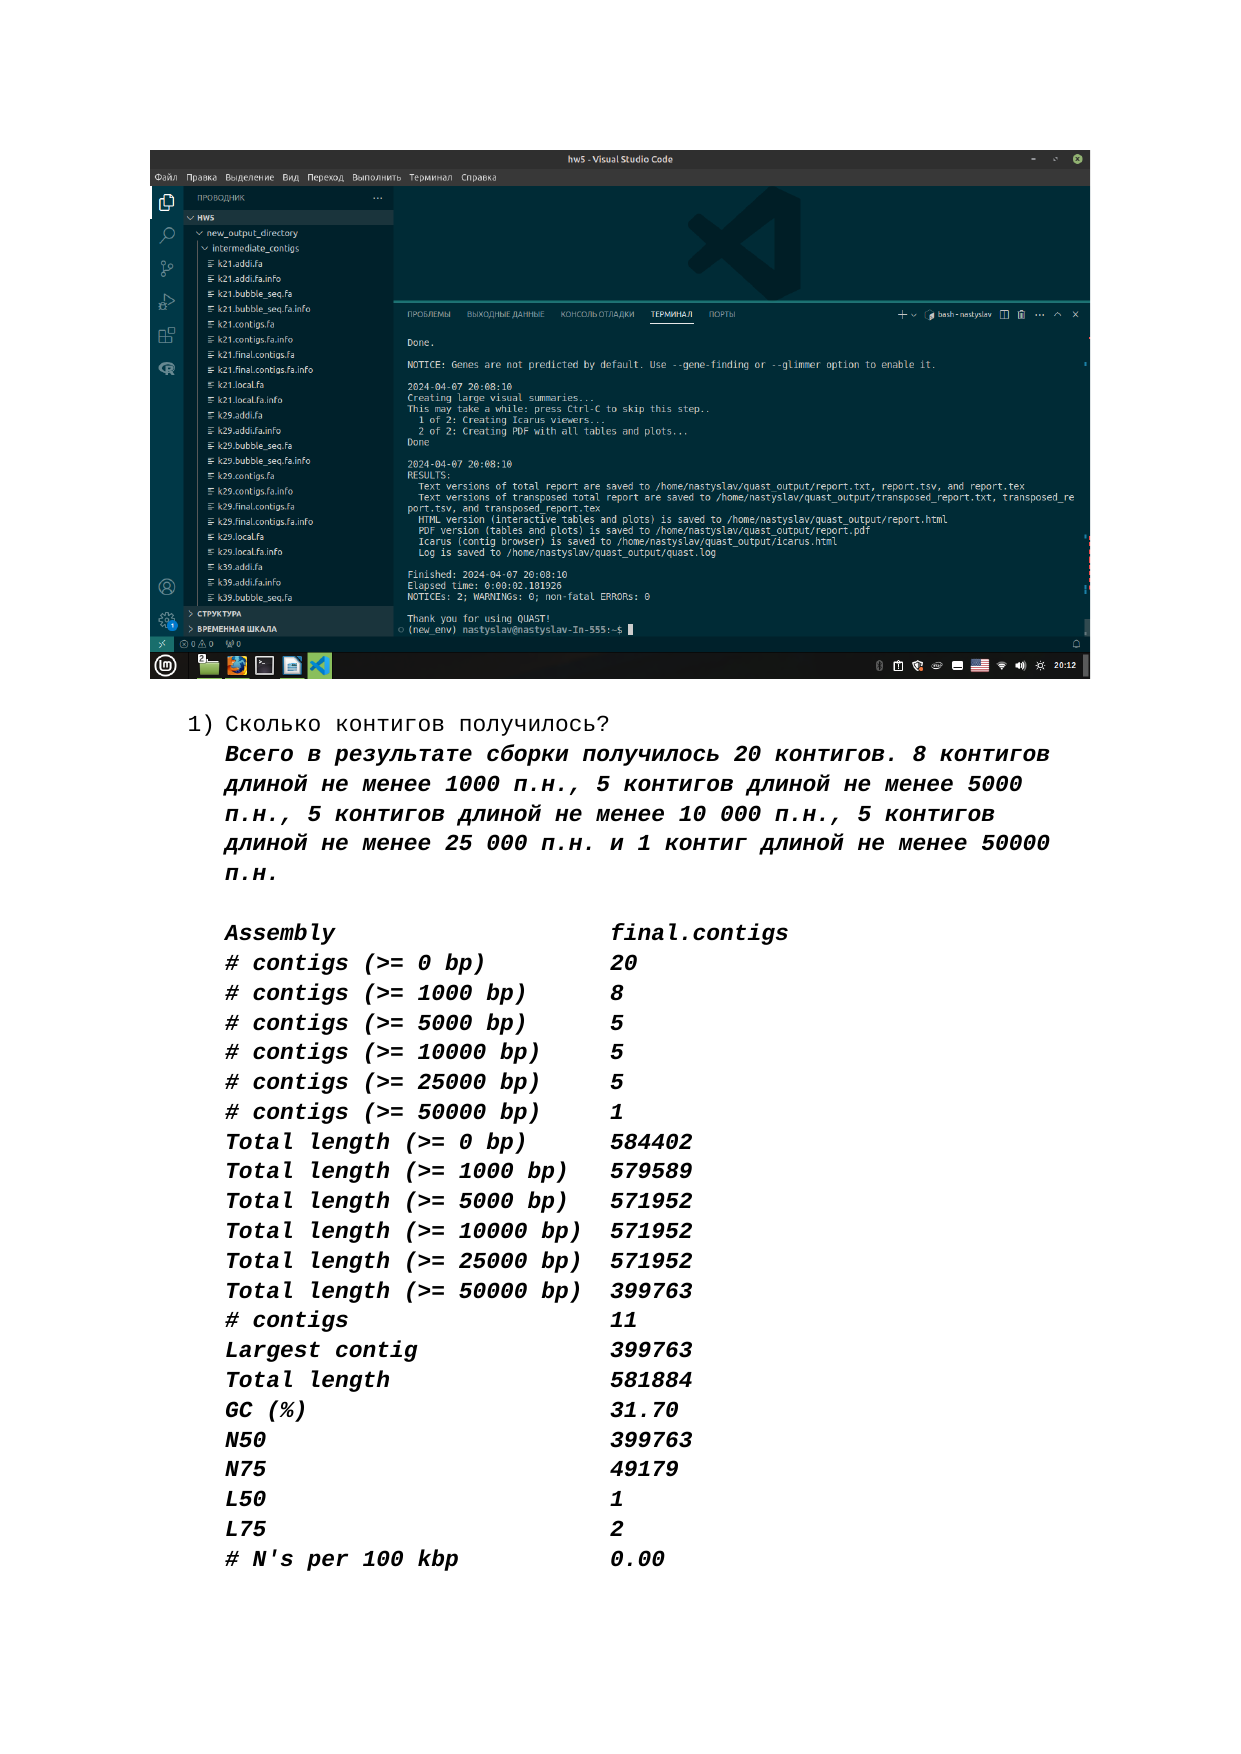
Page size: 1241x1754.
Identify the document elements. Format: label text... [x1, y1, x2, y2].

list N75 49179 [187, 1458, 1090, 1484]
list Total length 581884 [187, 1368, 1090, 1394]
list Total length (>= 50000 bp) 399763 [187, 1279, 1090, 1305]
list Total length (>= 0 bp) 584402 [187, 1130, 1090, 1156]
picture [474, 594, 486, 599]
list Total length (>= 1000 bp) 579589 [187, 1160, 1090, 1186]
list Всего в результате сборки получилось 20 контигов. 8 контигов длиной не менее 1000 п.н., 5 контигов длиной не менее 5000 п.н., 5 контигов длиной не менее 10 000 п.н., 5 контигов длиной не менее 25 000 п.н. и 1 контиг длиной не менее 50000 п.н. [187, 742, 1090, 887]
picture [799, 363, 811, 367]
list GC (%) 31.70 [187, 1398, 1090, 1424]
list # contigs (>= 50000 bp) 1 [187, 1100, 1090, 1126]
picture [511, 627, 519, 634]
list Total length (>= 25000 bp) 571952 [187, 1249, 1090, 1275]
list L50 1 [187, 1488, 1090, 1513]
list N50 399763 [187, 1428, 1090, 1454]
picture [159, 363, 174, 374]
picture [660, 312, 685, 316]
picture [150, 150, 1091, 679]
list # contigs 11 [187, 1309, 1090, 1335]
list # contigs (>= 0 bp) 20 [187, 951, 1090, 977]
list # contigs (>= 1000 bp) 8 [187, 981, 1090, 1007]
list L75 2 [187, 1517, 1090, 1543]
list # contigs (>= 5000 bp) 5 [187, 1011, 1090, 1037]
picture [168, 620, 177, 630]
list Сколько контигов получилось? [187, 713, 1090, 738]
list Total length (>= 5000 bp) 571952 [187, 1190, 1090, 1216]
list # contigs (>= 10000 bp) 5 [187, 1041, 1090, 1067]
list Largest contig 399763 [187, 1339, 1090, 1364]
list # N's per 100 kbp 0.00 [187, 1547, 1090, 1573]
list Assembly final.contigs [187, 922, 1090, 947]
list # contigs (>= 25000 bp) 5 [187, 1071, 1090, 1096]
list Total length (>= 10000 bp) 571952 [187, 1219, 1090, 1245]
